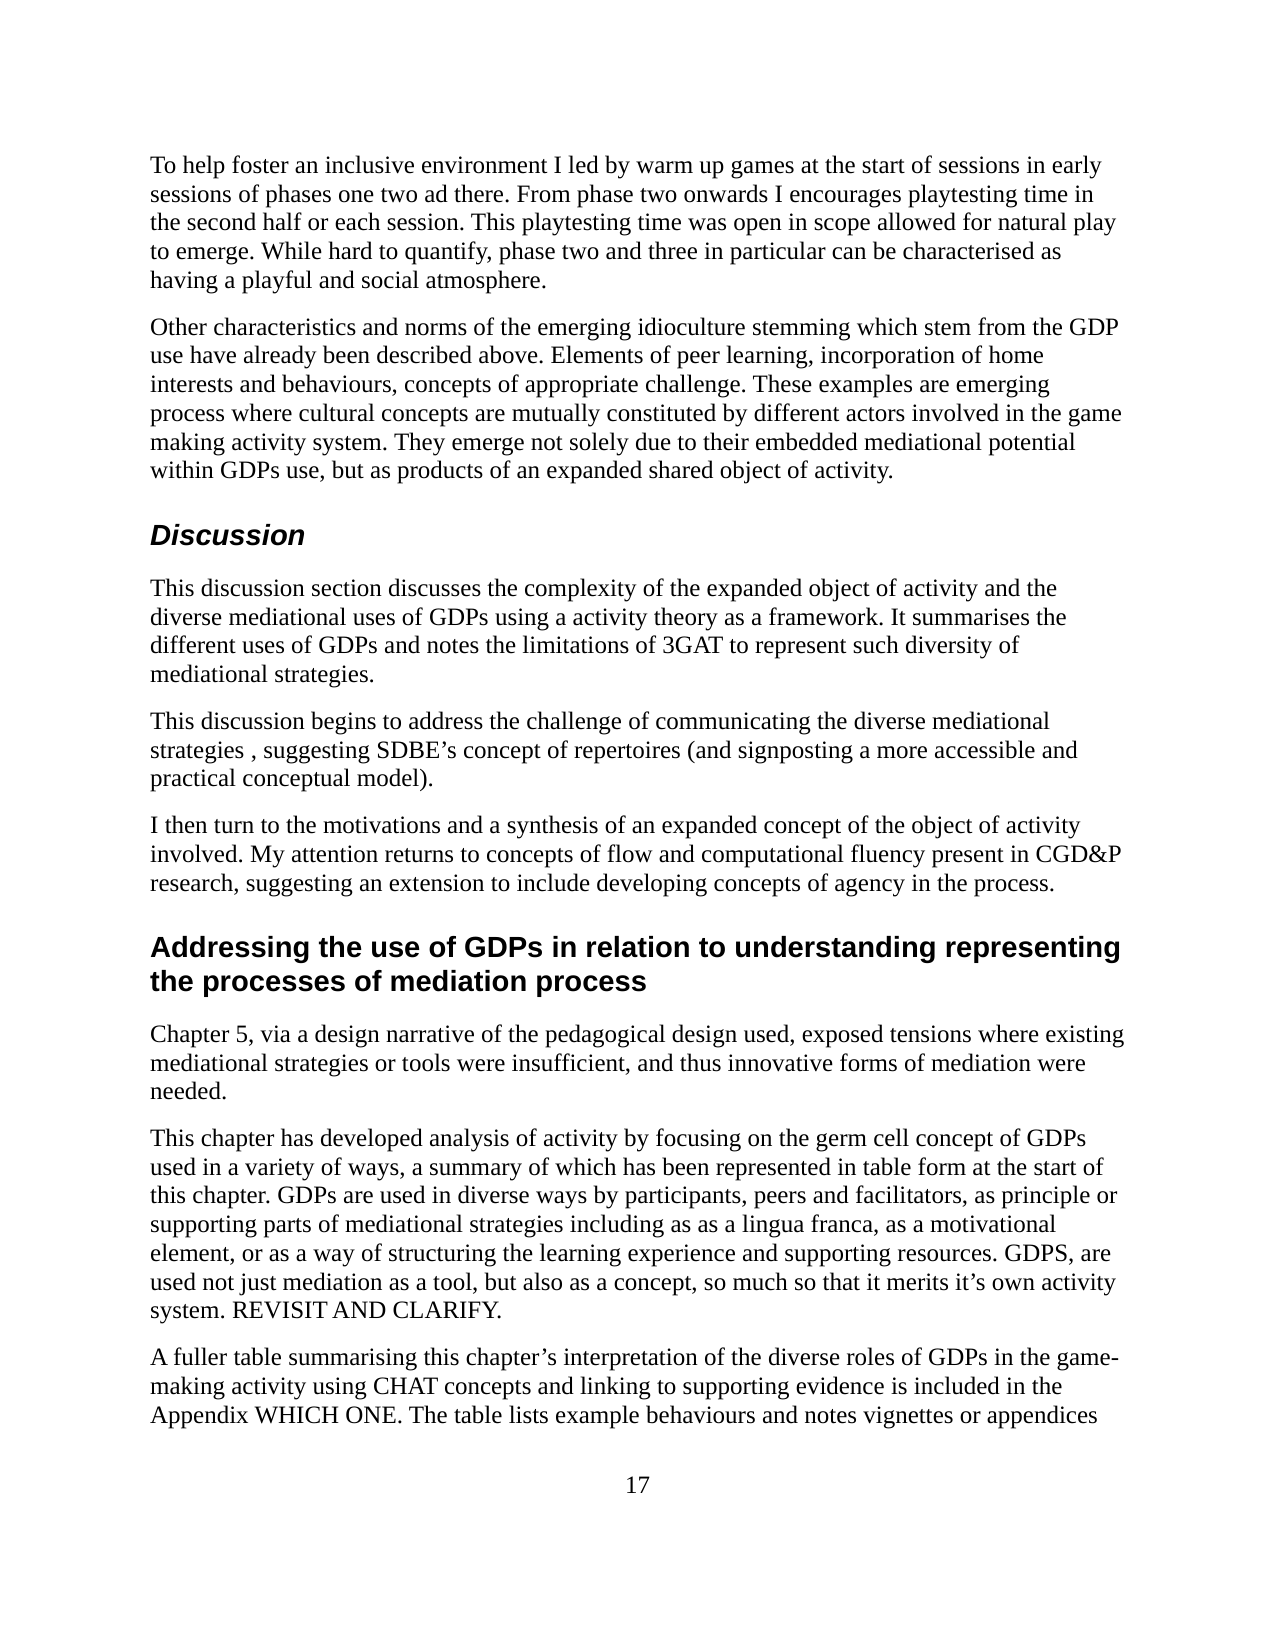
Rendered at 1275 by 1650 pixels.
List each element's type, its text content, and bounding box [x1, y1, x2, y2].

text A fuller table summarising this chapter’s interpretation of the diverse roles of GDPs in the game-making activity using CHAT concepts and linking to supporting evidence is included in the Appendix WHICH ONE. The table lists example behaviours and notes vignettes or appendices [150, 1342, 1125, 1428]
text I then turn to the motivations and a synthesis of an expanded concept of the object of activity involved. My attention returns to concepts of flow and computational fluency present in CGD&P research, suggesting an extension to include developing concepts of agency in the process. [150, 810, 1125, 896]
text This discussion begins to address the challenge of communicating the diverse mediational strategies , suggesting SDBE’s concept of repertoires (and signposting a more accessible and practical conceptual model). [150, 706, 1125, 792]
text This chapter has developed analysis of activity by focusing on the germ cell concept of GDPs used in a variety of ways, a summary of which has been represented in table form at the start of this chapter. GDPs are used in diverse ways by participants, peers and facilitators, as principle or supporting parts of mediational strategies including as as a lingua franca, as a motivational element, or as a way of structuring the learning experience and supporting resources. GDPS, are used not just mediation as a tool, but also as a concept, so much so that it merits it’s own activity system. REVISIT AND CLARIFY. [150, 1123, 1125, 1324]
text This discussion section discusses the complexity of the expanded object of activity and the diverse mediational uses of GDPs using a activity theory as a framework. It summarises the different uses of GDPs and notes the limitations of 3GAT to represent such diversity of mediational strategies. [150, 573, 1125, 688]
subtitle Discussion [150, 518, 1125, 552]
subtitle Addressing the use of GDPs in relation to understanding representing the processes of mediation process [150, 930, 1125, 997]
text To help foster an inclusive environment I led by warm up games at the start of sessions in early sessions of phases one two ad there. From phase two onwards I encourages playtesting time in the second half or each session. This playtesting time was open in scope allowed for natural play to emerge. While hard to quantify, phase two and three in particular can be characterised as having a playful and social atmosphere. [150, 150, 1125, 294]
text Chapter 5, via a design narrative of the pedagogical design used, exposed tensions where existing mediational strategies or tools were insufficient, and thus innovative forms of mediation were needed. [150, 1019, 1125, 1105]
text Other characteristics and norms of the emerging idioculture stemming which stem from the GDP use have already been described above. Elements of peer learning, incorporation of home interests and behaviours, concepts of appropriate challenge. These examples are emerging process where cultural concepts are mutually constituted by different actors involved in the game making activity system. They emerge not solely due to their embedded mediational potential within GDPs use, but as products of an expanded shared object of activity. [150, 312, 1125, 484]
